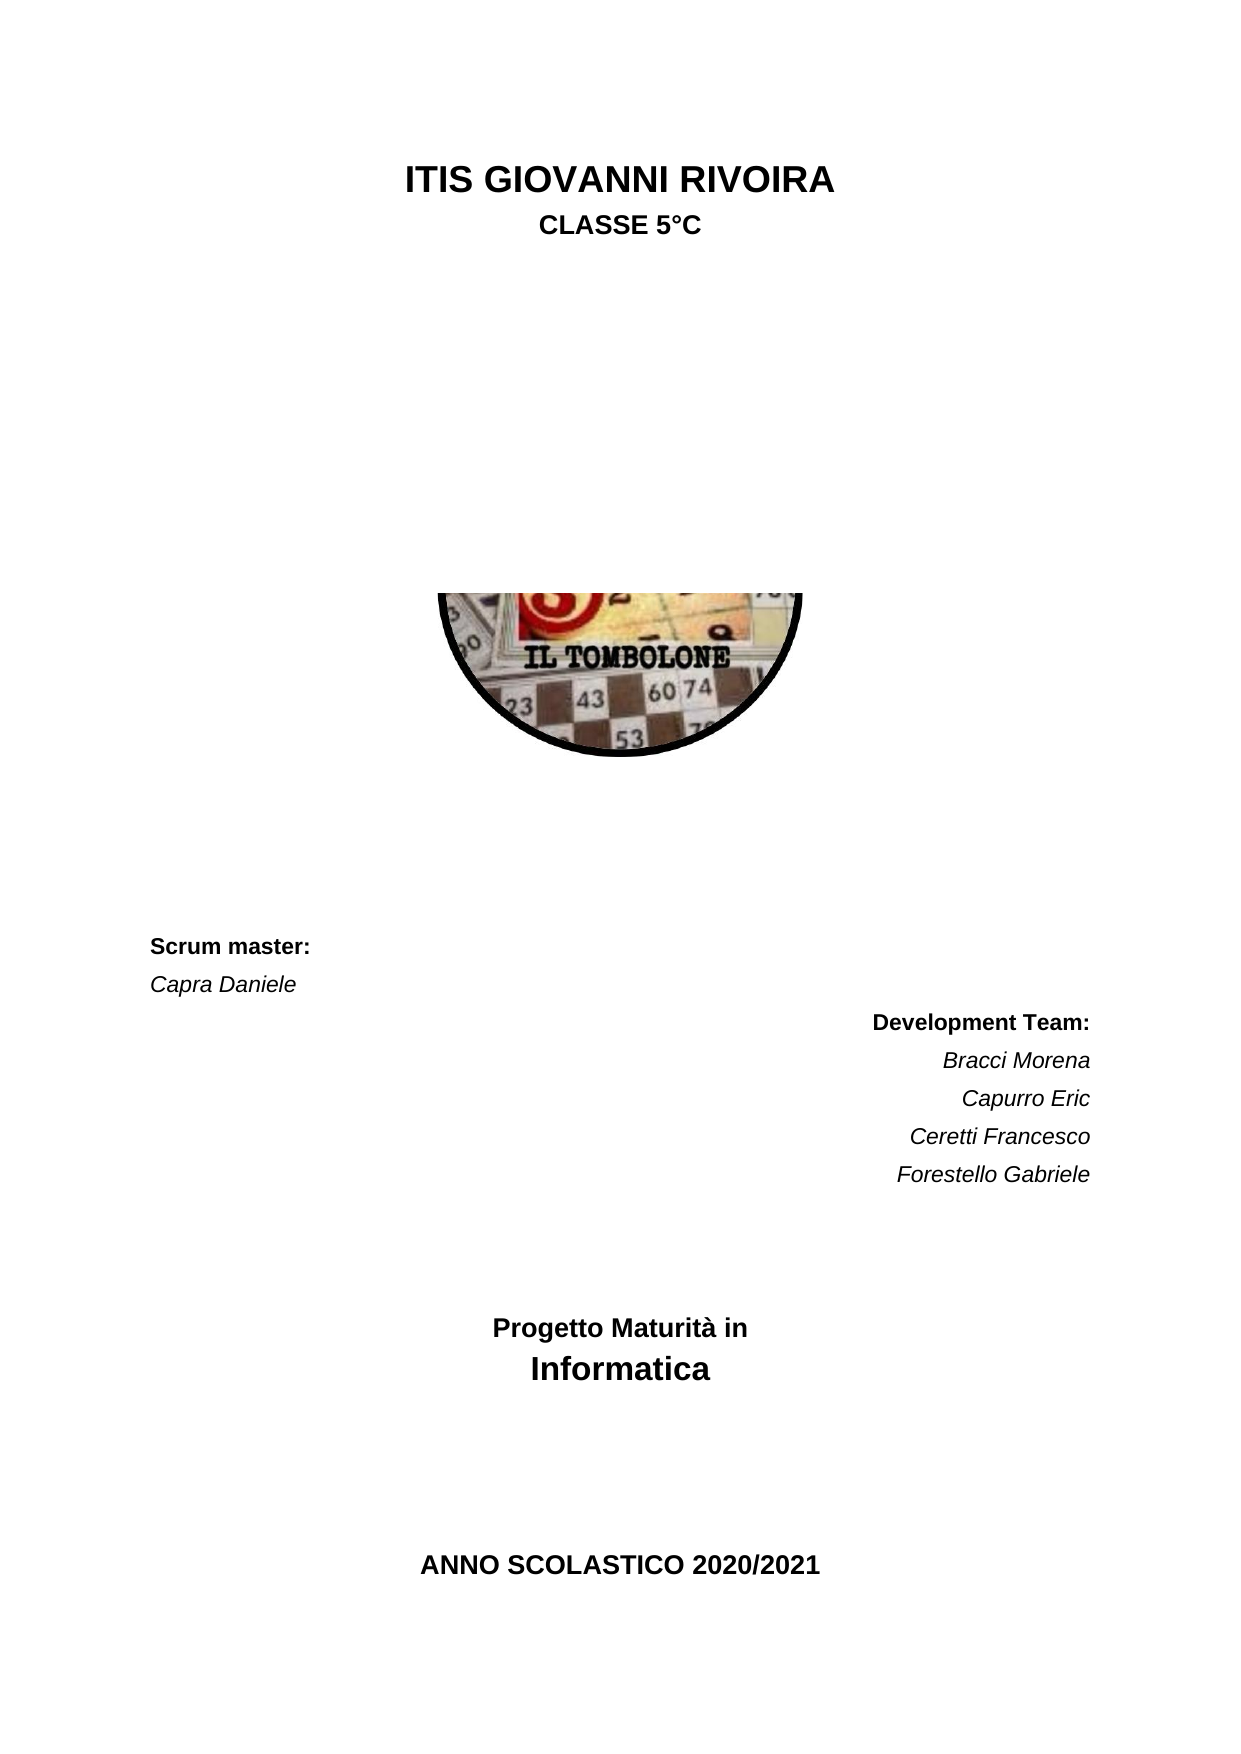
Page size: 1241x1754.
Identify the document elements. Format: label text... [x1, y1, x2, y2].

text Scrum master: [150, 944, 1090, 957]
text Bracci Morena [150, 1058, 1090, 1071]
text Ceretti Francesco [150, 1134, 1090, 1147]
text Forestello Gabriele [150, 1172, 1090, 1186]
text Capra Daniele [150, 982, 181, 995]
text Capurro Eric [150, 1096, 993, 1109]
text CLASSE 5°C [150, 222, 1090, 237]
picture [437, 593, 803, 757]
text Capra Daniele [181, 982, 1090, 995]
text Development Team: [952, 1020, 1090, 1033]
text Informatica [150, 1366, 1090, 1385]
text ANNO SCOLASTICO 2020/2021 [150, 1562, 1090, 1578]
text ITIS GIOVANNI RIVOIRA [150, 175, 1090, 197]
text Progetto Maturità in [551, 1325, 1090, 1341]
text Progetto Maturità in [150, 1325, 548, 1341]
text Development Team: [150, 1020, 949, 1033]
text Capurro Eric [993, 1096, 1090, 1109]
